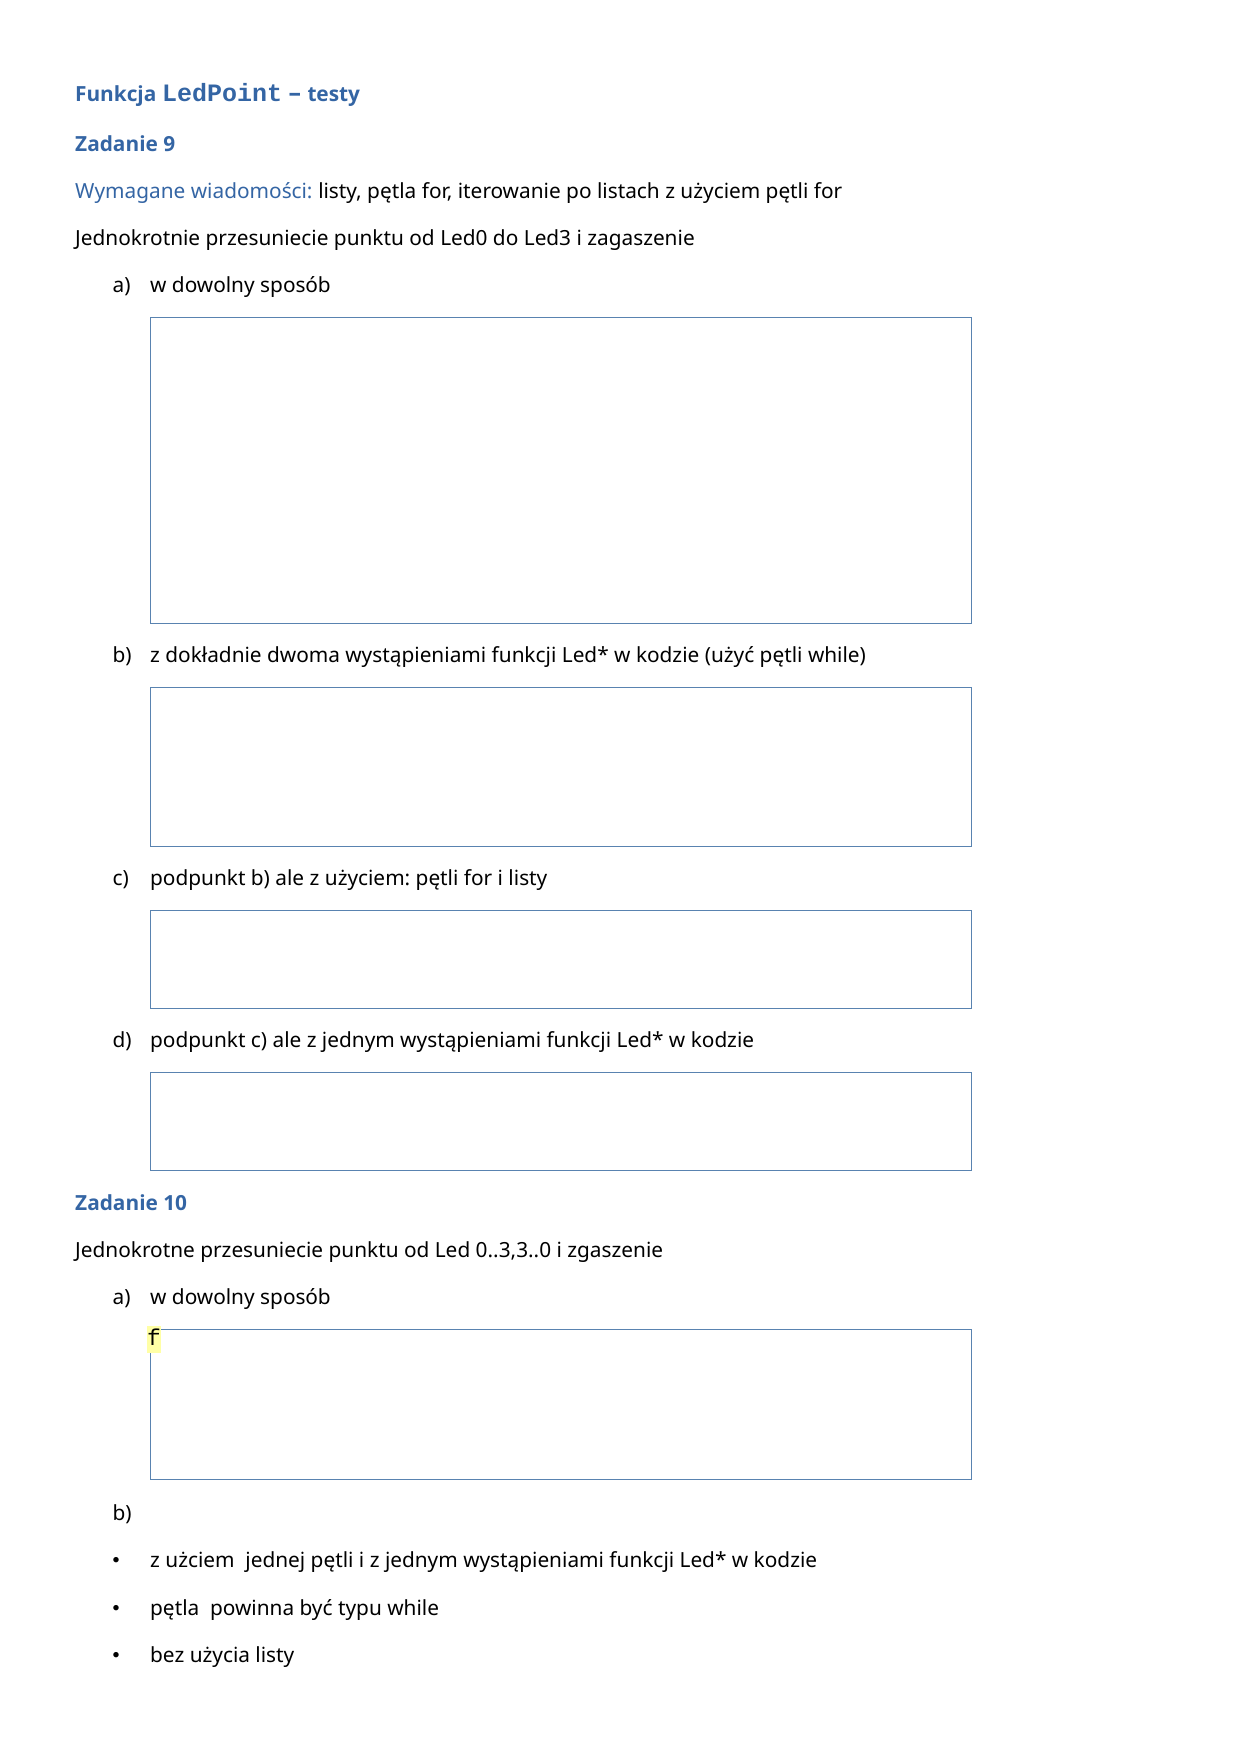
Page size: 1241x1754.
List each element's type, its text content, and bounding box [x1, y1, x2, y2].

text Jednokrotnie przesuniecie punktu od Led0 do Led3 i zagaszenie [75, 223, 1165, 252]
list pętla powinna być typu while [112, 1593, 1165, 1621]
list podpunkt b) ale z użyciem: pętli for i listy [112, 863, 1165, 892]
text Wymagane wiadomości: listy, pętla for, iterowanie po listach z użyciem pętli for [75, 176, 1165, 204]
text Zadanie 9 [75, 129, 1165, 157]
text Zadanie 10 [75, 1188, 1165, 1216]
list bez użycia listy [112, 1640, 1165, 1669]
list w dowolny sposób [112, 1282, 1165, 1311]
list podpunkt c) ale z jednym wystąpieniami funkcji Led* w kodzie [112, 1026, 1165, 1054]
list z użciem jednej pętli i z jednym wystąpieniami funkcji Led* w kodzie [112, 1546, 1165, 1574]
list w dowolny sposób [112, 271, 1165, 299]
text Jednokrotne przesuniecie punktu od Led 0..3,3..0 i zgaszenie [75, 1235, 1165, 1263]
text Funkcja LedPoint – testy [75, 75, 1165, 109]
list z dokładnie dwoma wystąpieniami funkcji Led* w kodzie (użyć pętli while) [112, 640, 1165, 668]
